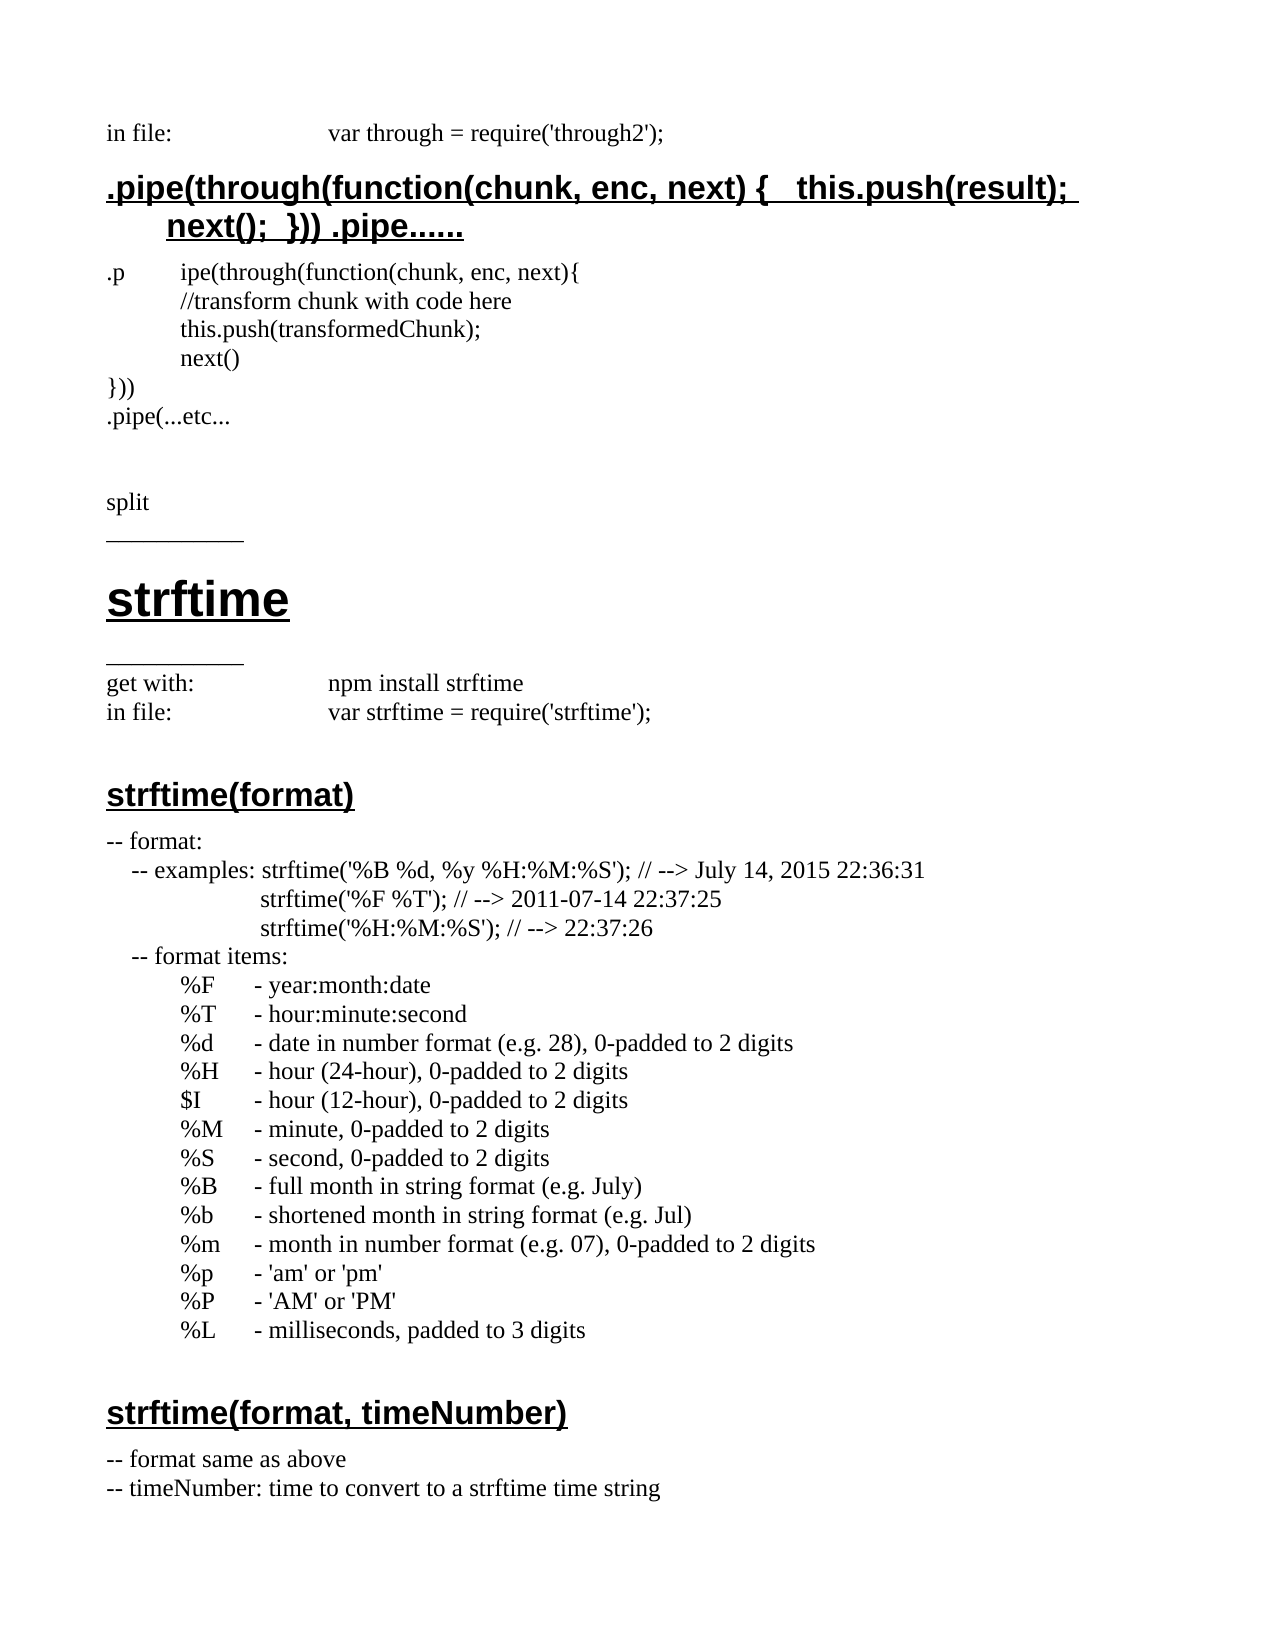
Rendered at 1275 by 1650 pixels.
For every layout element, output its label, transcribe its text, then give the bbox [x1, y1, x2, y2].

text %d - date in number format (e.g. 28), 0-padded to 2 digits [106, 1028, 1158, 1056]
text %B - full month in string format (e.g. July) [106, 1171, 1158, 1200]
text next() [106, 343, 1158, 372]
text in file: var strftime = require('strftime'); [106, 697, 1158, 726]
text ___________ [106, 516, 1158, 544]
text this.push(transformedChunk); [106, 314, 1158, 343]
text -- timeNumber: time to convert to a strftime time string [106, 1473, 1158, 1502]
subtitle strftime(format, timeNumber) [106, 1393, 1158, 1432]
text %b - shortened month in string format (e.g. Jul) [106, 1200, 1158, 1229]
subtitle .pipe(through(function(chunk, enc, next) { this.push(result); next(); })) .pipe...... [106, 168, 1158, 244]
text -- format items: [106, 941, 1158, 970]
subtitle strftime(format) [106, 775, 1158, 814]
text })) [106, 372, 1158, 401]
text get with: npm install strftime [106, 668, 1158, 697]
text $I - hour (12-hour), 0-padded to 2 digits [106, 1085, 1158, 1114]
text strftime('%F %T'); // --> 2011-07-14 22:37:25 [106, 884, 1158, 913]
text ___________ [106, 639, 1158, 668]
text -- format same as above [106, 1444, 1158, 1473]
text -- format: [106, 826, 1158, 855]
text .p ipe(through(function(chunk, enc, next){ [106, 257, 1158, 286]
text strftime('%H:%M:%S'); // --> 22:37:26 [106, 913, 1158, 941]
text split [106, 487, 1158, 516]
text -- examples: strftime('%B %d, %y %H:%M:%S'); // --> July 14, 2015 22:36:31 [106, 855, 1158, 884]
text %F - year:month:date [106, 970, 1158, 999]
text .pipe(...etc... [106, 401, 1158, 429]
text %T - hour:minute:second [106, 999, 1158, 1028]
text %M - minute, 0-padded to 2 digits [106, 1114, 1158, 1143]
text %m - month in number format (e.g. 07), 0-padded to 2 digits [106, 1229, 1158, 1258]
text in file: var through = require('through2'); [106, 118, 1158, 147]
text %L - milliseconds, padded to 3 digits [106, 1315, 1158, 1344]
text //transform chunk with code here [106, 286, 1158, 314]
text %p - 'am' or 'pm' [106, 1258, 1158, 1286]
text %P - 'AM' or 'PM' [106, 1286, 1158, 1315]
text %S - second, 0-padded to 2 digits [106, 1143, 1158, 1171]
text %H - hour (24-hour), 0-padded to 2 digits [106, 1056, 1158, 1085]
subtitle strftime [106, 569, 1158, 627]
